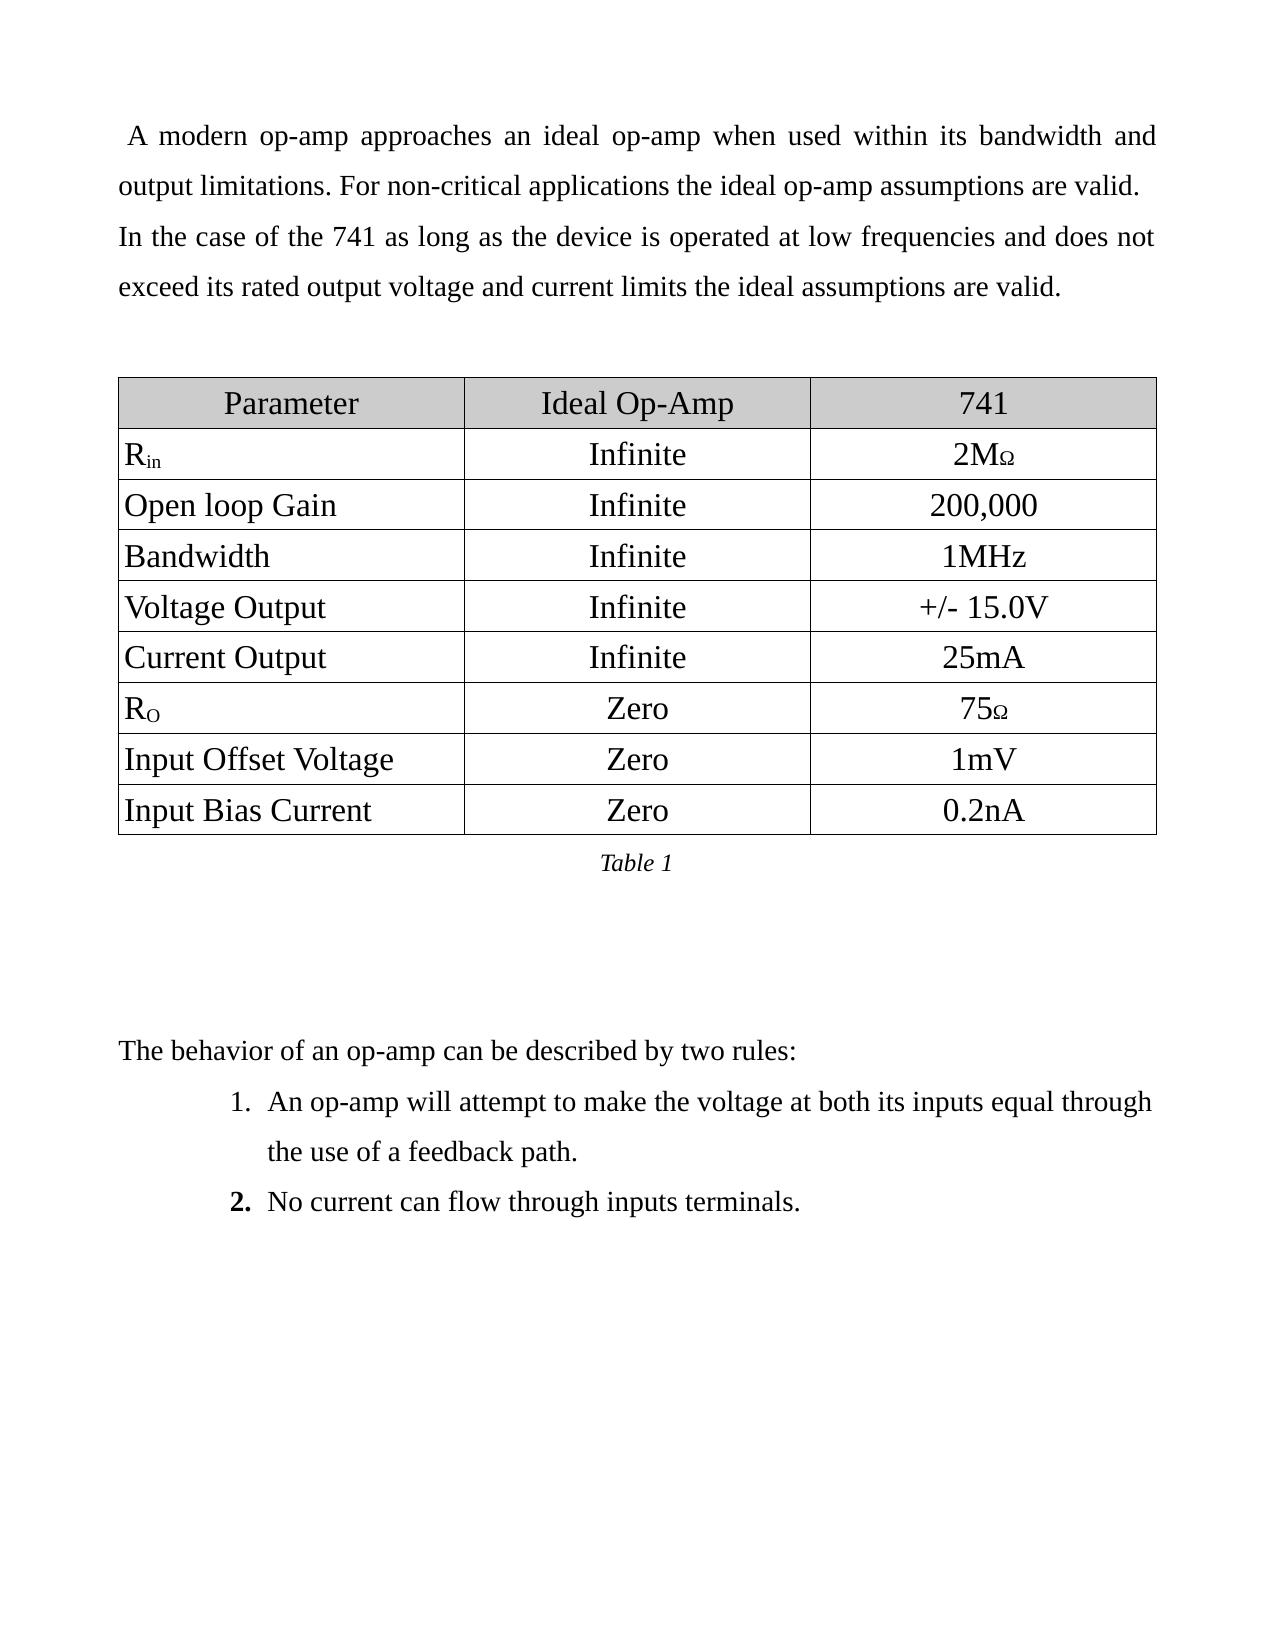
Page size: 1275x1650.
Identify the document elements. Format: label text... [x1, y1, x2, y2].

table_cell RO [119, 683, 464, 733]
table_cell Zero [465, 785, 810, 834]
table_cell 2MΩ [811, 429, 1156, 478]
table_cell Open loop Gain [119, 480, 464, 529]
list No current can flow through inputs terminals. [229, 1184, 1157, 1218]
table_cell 0.2nA [811, 785, 1156, 834]
table_cell 200,000 [811, 480, 1156, 529]
table_cell Infinite [465, 632, 810, 682]
table_cell Infinite [465, 480, 810, 529]
text Table 1 [118, 848, 1157, 877]
table_cell Voltage Output [119, 581, 464, 631]
table_cell Zero [465, 683, 810, 733]
table_cell Infinite [465, 530, 810, 580]
table_cell Rin [119, 429, 464, 478]
table_cell Input Bias Current [119, 785, 464, 834]
table_cell Infinite [465, 429, 810, 478]
table_cell 1mV [811, 734, 1156, 783]
text A modern op-amp approaches an ideal op-amp when used within its bandwidth and output limitations. For non-critical applications the ideal op-amp assumptions are valid. [81, 118, 1157, 202]
table_cell Infinite [465, 581, 810, 631]
table_cell +/- 15.0V [811, 581, 1156, 631]
table_cell 25mA [811, 632, 1156, 682]
table_cell Current Output [119, 632, 464, 682]
table_cell Input Offset Voltage [119, 734, 464, 783]
table_cell Bandwidth [119, 530, 464, 580]
text The behavior of an op-amp can be described by two rules: [118, 1033, 1157, 1067]
table_cell Zero [465, 734, 810, 783]
table_header Parameter [119, 378, 464, 428]
text In the case of the 741 as long as the device is operated at low frequencies and does not exceed its rated output voltage and current limits the ideal assumptions are valid. [81, 219, 1157, 303]
list An op-amp will attempt to make the voltage at both its inputs equal through the use of a feedback path. [229, 1084, 1157, 1167]
table_header Ideal Op-Amp [465, 378, 810, 428]
table_cell 75Ω [811, 683, 1156, 733]
table_header 741 [811, 378, 1156, 428]
table_cell 1MHz [811, 530, 1156, 580]
